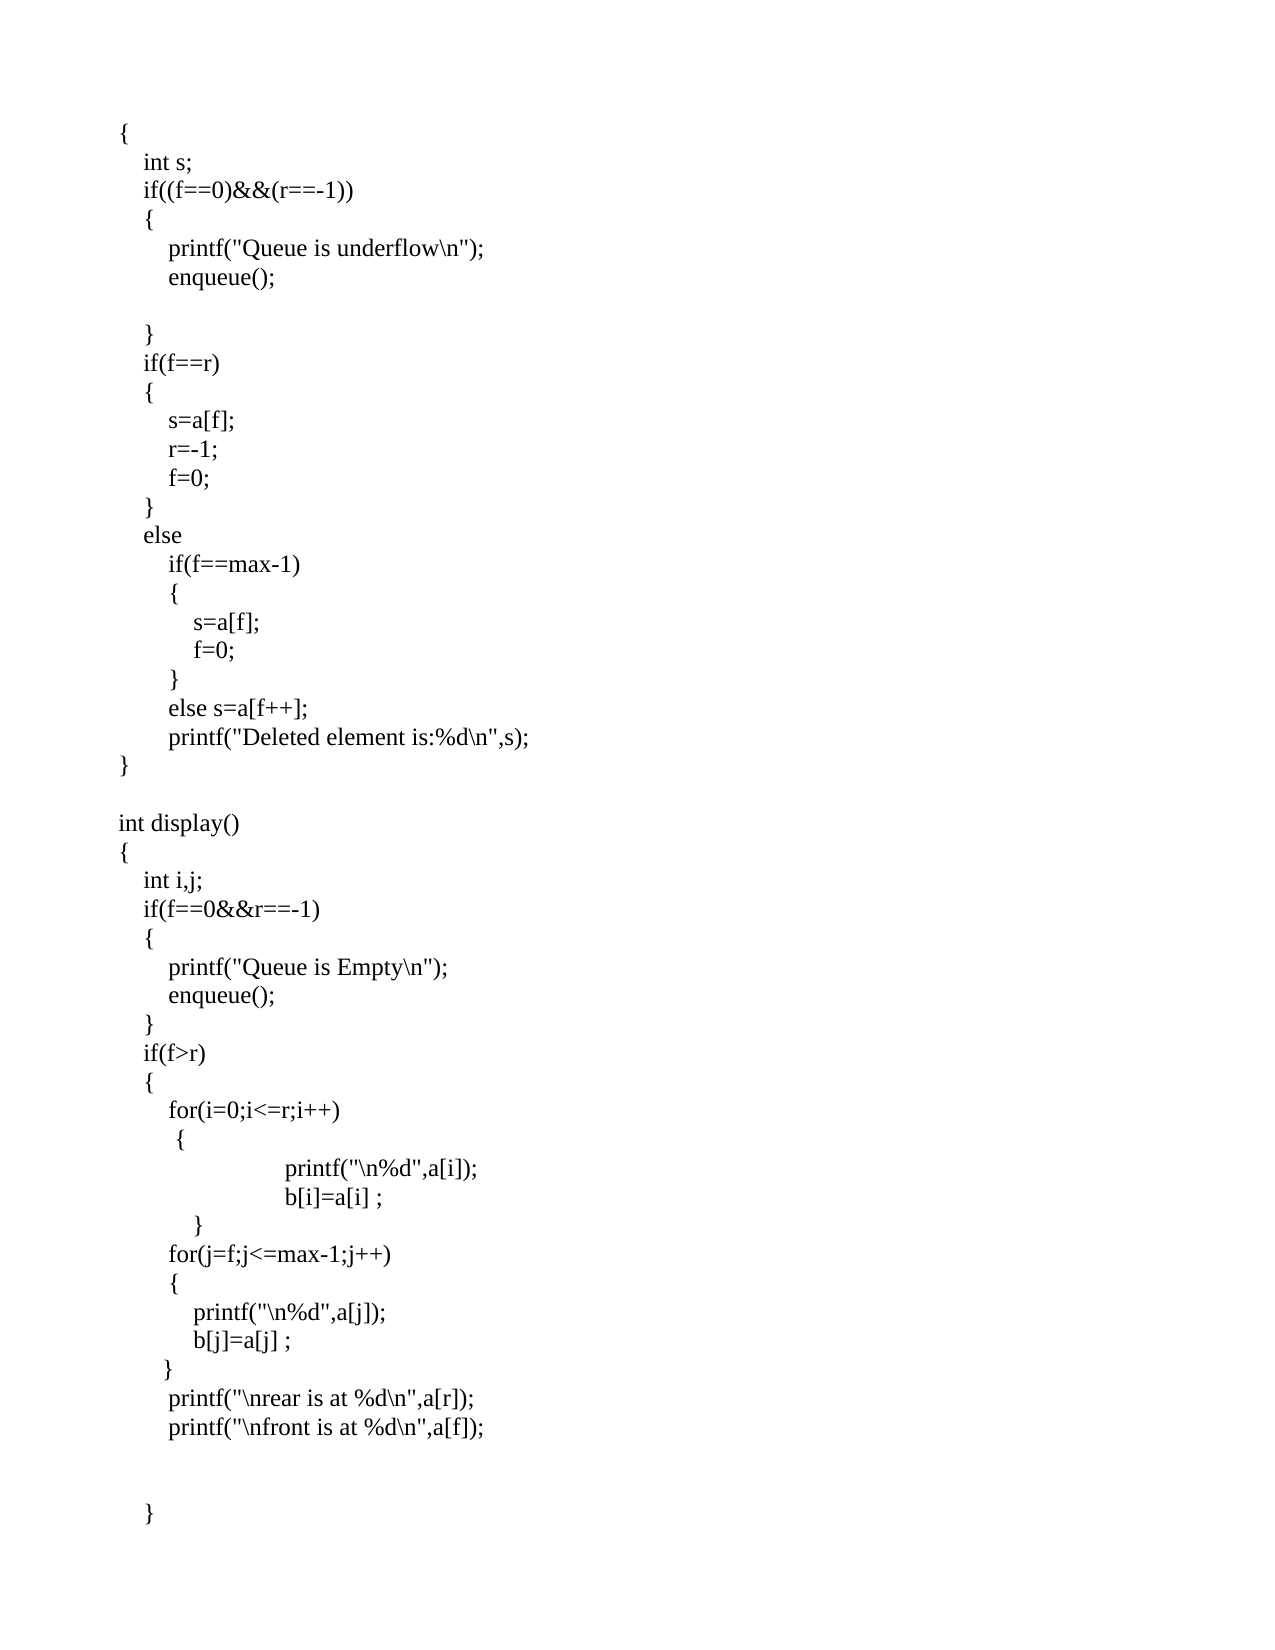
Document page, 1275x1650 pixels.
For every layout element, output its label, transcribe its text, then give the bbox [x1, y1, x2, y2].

text printf("Deleted element is:%d\n",s); [118, 722, 1157, 751]
text r=-1; [118, 434, 1157, 463]
text } [118, 1009, 1157, 1038]
text s=a[f]; [118, 406, 1157, 434]
text if((f==0)&&(r==-1)) [118, 176, 1157, 204]
text f=0; [118, 463, 1157, 492]
text s=a[f]; [118, 607, 1157, 636]
text } [118, 319, 1157, 348]
text } [118, 1354, 1157, 1383]
text int s; [118, 147, 1157, 176]
text printf("\nfront is at %d\n",a[f]); [118, 1412, 1157, 1441]
text printf("\nrear is at %d\n",a[r]); [118, 1383, 1157, 1412]
text { [118, 1124, 1157, 1153]
text { [118, 1067, 1157, 1096]
text printf("Queue is underflow\n"); [118, 233, 1157, 262]
text { [118, 377, 1157, 406]
text else s=a[f++]; [118, 693, 1157, 722]
text } [118, 492, 1157, 521]
text printf("\n%d",a[j]); [118, 1297, 1157, 1326]
text } [118, 1211, 1157, 1239]
text int i,j; [118, 866, 1157, 894]
text if(f==max-1) [118, 549, 1157, 578]
text enqueue(); [118, 981, 1157, 1009]
text if(f==0&&r==-1) [118, 894, 1157, 923]
text { [118, 578, 1157, 607]
text for(j=f;j<=max-1;j++) [118, 1239, 1157, 1268]
text printf("Queue is Empty\n"); [118, 952, 1157, 981]
text { [118, 837, 1157, 866]
text { [118, 923, 1157, 952]
text b[j]=a[j] ; [118, 1326, 1157, 1354]
text } [118, 1498, 1157, 1527]
text enqueue(); [118, 262, 1157, 291]
text { [118, 1268, 1157, 1297]
text f=0; [118, 636, 1157, 664]
text else [118, 521, 1157, 549]
text if(f>r) [118, 1038, 1157, 1067]
text if(f==r) [118, 348, 1157, 377]
text for(i=0;i<=r;i++) [118, 1096, 1157, 1124]
text } [118, 751, 1157, 779]
text { [118, 204, 1157, 233]
text b[i]=a[i] ; [118, 1182, 1157, 1211]
text { [118, 118, 1157, 147]
text } [118, 664, 1157, 693]
text printf("\n%d",a[i]); [118, 1153, 1157, 1182]
text int display() [118, 808, 1157, 837]
